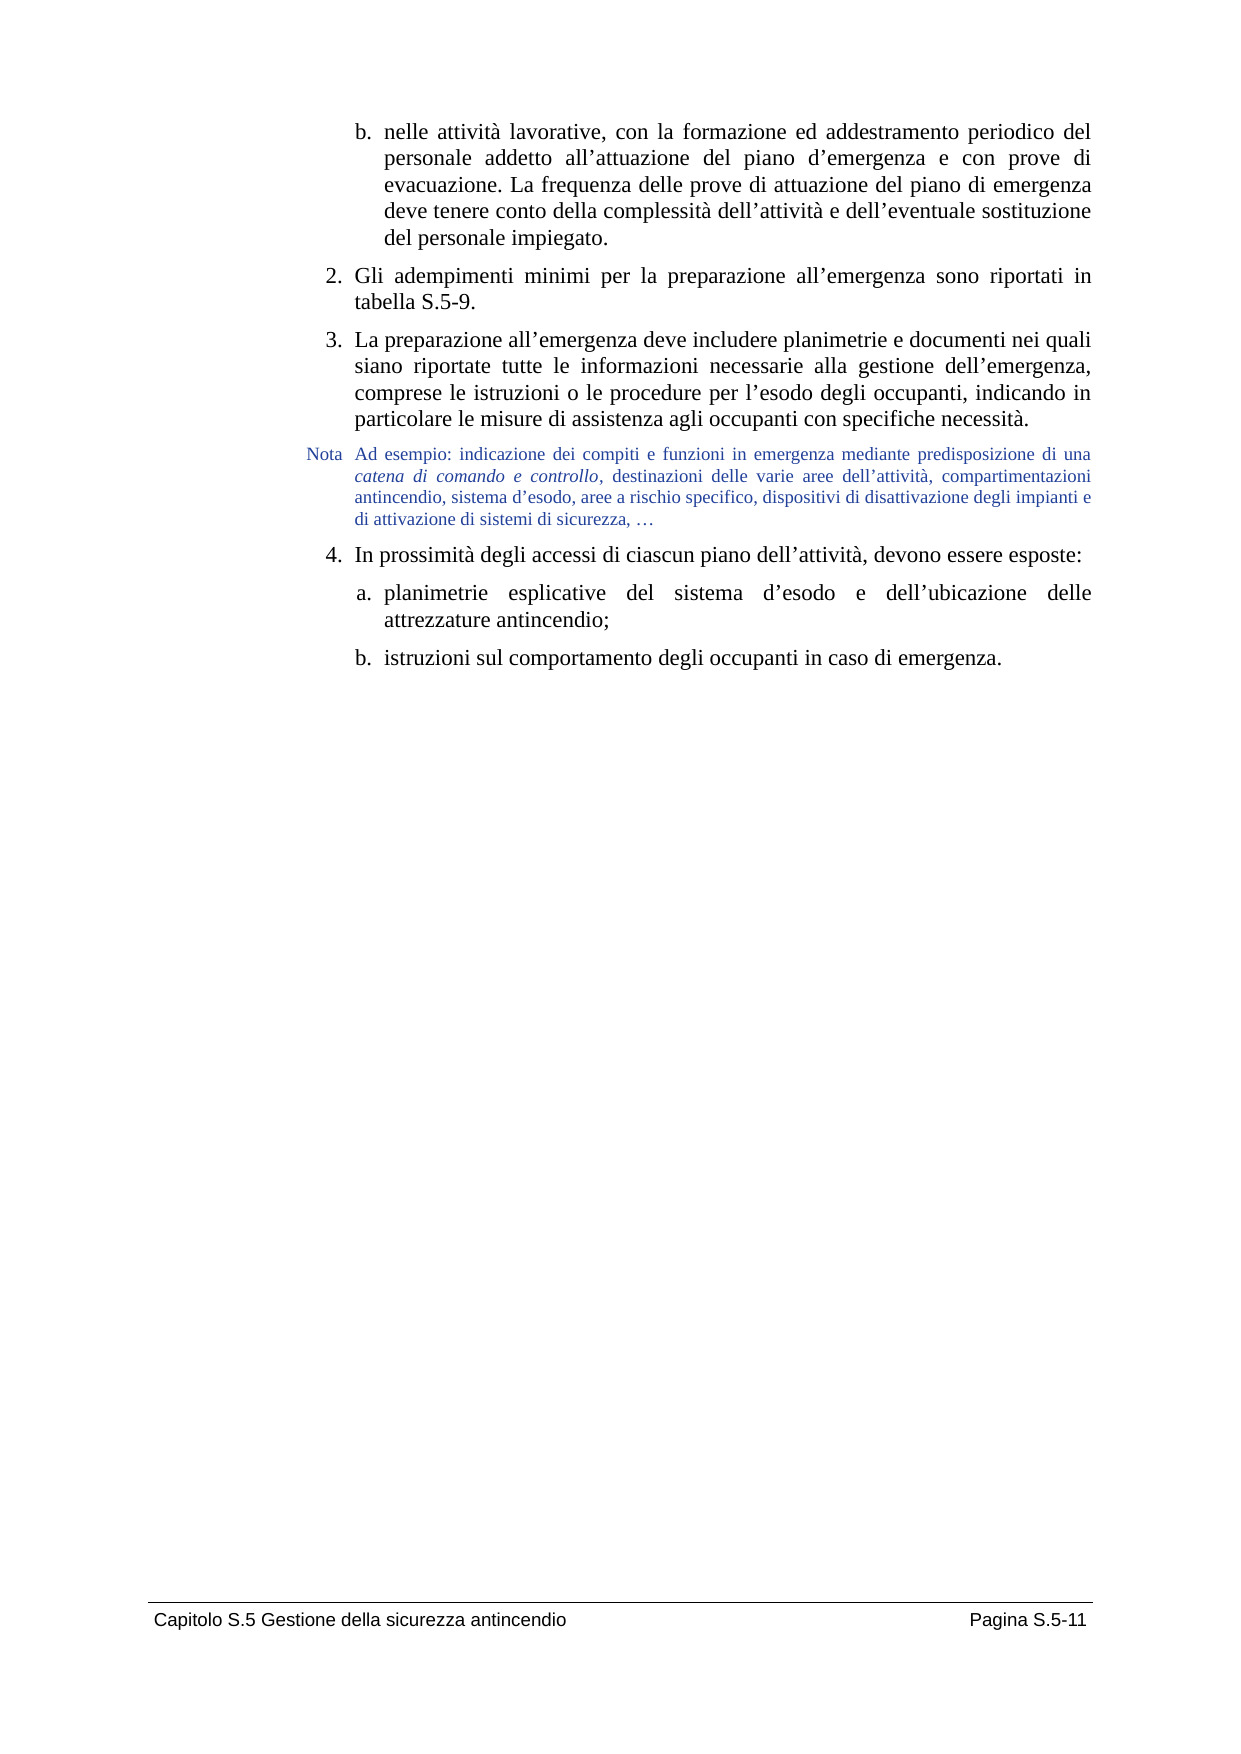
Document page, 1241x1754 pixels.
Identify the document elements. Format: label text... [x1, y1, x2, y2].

list In prossimità degli accessi di ciascun piano dell’attività, devono essere esposte: [342, 541, 1093, 568]
list planimetrie esplicative del sistema d’esodo e dell’ubicazione delle attrezzature antincendio; [372, 579, 1093, 632]
list nelle attività lavorative, con la formazione ed addestramento periodico del personale addetto all’attuazione del piano d’emergenza e con prove di evacuazione. La frequenza delle prove di attuazione del piano di emergenza deve tenere conto della complessità dell’attività e dell’eventuale sostituzione del personale impiegato. [372, 118, 1093, 250]
list Gli adempimenti minimi per la preparazione all’emergenza sono riportati in tabella S.5-9. [342, 262, 1093, 314]
list istruzioni sul comportamento degli occupanti in caso di emergenza. [372, 644, 1093, 670]
list Ad esempio: indicazione dei compiti e funzioni in emergenza mediante predisposizione di una catena di comando e controllo, destinazioni delle varie aree dell’attività, compartimentazioni antincendio, sistema d’esodo, aree a rischio specifico, dispositivi di disattivazione degli impianti e di attivazione di sistemi di sicurezza, … [342, 443, 1093, 529]
list La preparazione all’emergenza deve includere planimetrie e documenti nei quali siano riportate tutte le informazioni necessarie alla gestione dell’emergenza, comprese le istruzioni o le procedure per l’esodo degli occupanti, indicando in particolare le misure di assistenza agli occupanti con specifiche necessità. [342, 326, 1093, 432]
